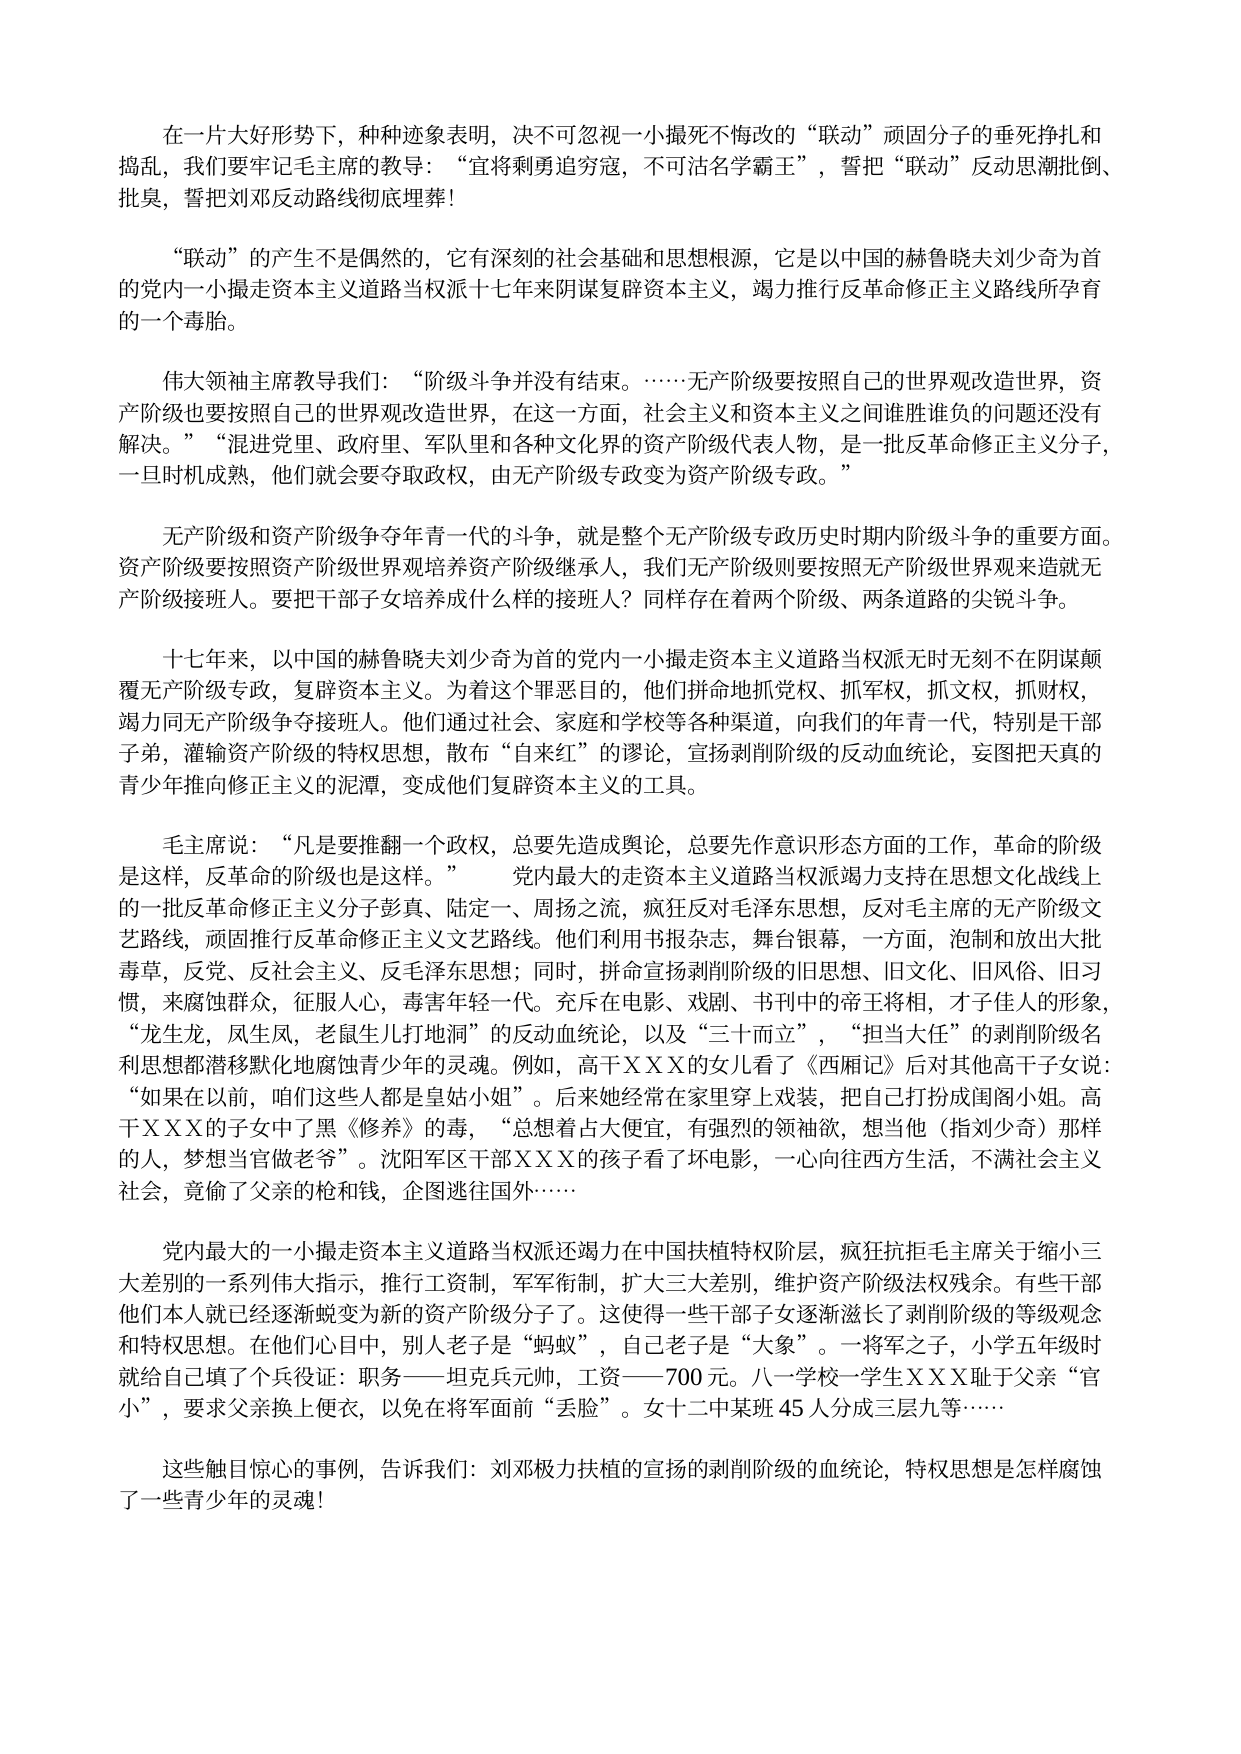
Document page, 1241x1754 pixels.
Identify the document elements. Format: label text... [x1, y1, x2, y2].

text 党内最大的一小撮走资本主义道路当权派还竭力在中国扶植特权阶层，疯狂抗拒毛主席关于缩小三大差别的一系列伟大指示，推行工资制，军军衔制，扩大三大差别，维护资产阶级法权残余。有些干部他们本人就已经逐渐蜕变为新的资产阶级分子了。这使得一些干部子女逐渐滋长了剥削阶级的等级观念和特权思想。在他们心目中，别人老子是“蚂蚁”，自己老子是“大象”。一将军之子，小学五年级时就给自己填了个兵役证：职务——坦克兵元帅，工资——700元。八一学校一学生ＸＸＸ耻于父亲“官小”，要求父亲换上便衣，以免在将军面前“丢脸”。女十二中某班45人分成三层九等…… [118, 1234, 1122, 1423]
text 十七年来，以中国的赫鲁晓夫刘少奇为首的党内一小撮走资本主义道路当权派无时无刻不在阴谋颠覆无产阶级专政，复辟资本主义。为着这个罪恶目的，他们拼命地抓党权、抓军权，抓文权，抓财权，竭力同无产阶级争夺接班人。他们通过社会、家庭和学校等各种渠道，向我们的年青一代，特别是干部子弟，灌输资产阶级的特权思想，散布“自来红”的谬论，宣扬剥削阶级的反动血统论，妄图把天真的青少年推向修正主义的泥潭，变成他们复辟资本主义的工具。 [118, 642, 1122, 799]
text “联动”的产生不是偶然的，它有深刻的社会基础和思想根源，它是以中国的赫鲁晓夫刘少奇为首的党内一小撮走资本主义道路当权派十七年来阴谋复辟资本主义，竭力推行反革命修正主义路线所孕育的一个毒胎。 [118, 241, 1122, 336]
text 毛主席说：“凡是要推翻一个政权，总要先造成舆论，总要先作意识形态方面的工作，革命的阶级是这样，反革命的阶级也是这样。” 党内最大的走资本主义道路当权派竭力支持在思想文化战线上的一批反革命修正主义分子彭真、陆定一、周扬之流，疯狂反对毛泽东思想，反对毛主席的无产阶级文艺路线，顽固推行反革命修正主义文艺路线。他们利用书报杂志，舞台银幕，一方面，泡制和放出大批毒草，反党、反社会主义、反毛泽东思想；同时，拼命宣扬剥削阶级的旧思想、旧文化、旧风俗、旧习惯，来腐蚀群众，征服人心，毒害年轻一代。充斥在电影、戏剧、书刊中的帝王将相，才子佳人的形象，“龙生龙，凤生凤，老鼠生儿打地洞”的反动血统论，以及“三十而立”，“担当大任”的剥削阶级名利思想都潜移默化地腐蚀青少年的灵魂。例如，高干ＸＸＸ的女儿看了《西厢记》后对其他高干子女说：“如果在以前，咱们这些人都是皇姑小姐”。后来她经常在家里穿上戏装，把自己打扮成闺阁小姐。高干ＸＸＸ的子女中了黑《修养》的毒，“总想着占大便宜，有强烈的领袖欲，想当他（指刘少奇）那样的人，梦想当官做老爷”。沈阳军区干部ＸＸＸ的孩子看了坏电影，一心向往西方生活，不满社会主义社会，竟偷了父亲的枪和钱，企图逃往国外…… [118, 828, 1122, 1206]
text 无产阶级和资产阶级争夺年青一代的斗争，就是整个无产阶级专政历史时期内阶级斗争的重要方面。资产阶级要按照资产阶级世界观培养资产阶级继承人，我们无产阶级则要按照无产阶级世界观来造就无产阶级接班人。要把干部子女培养成什么样的接班人？同样存在着两个阶级、两条道路的尖锐斗争。 [118, 519, 1122, 613]
text 在一片大好形势下，种种迹象表明，决不可忽视一小撮死不悔改的“联动”顽固分子的垂死挣扎和捣乱，我们要牢记毛主席的教导：“宜将剩勇追穷寇，不可沽名学霸王”，誓把“联动”反动思潮批倒、批臭，誓把刘邓反动路线彻底埋葬！ [118, 118, 1122, 212]
text 这些触目惊心的事例，告诉我们：刘邓极力扶植的宣扬的剥削阶级的血统论，特权思想是怎样腐蚀了一些青少年的灵魂！ [118, 1452, 1122, 1515]
text 伟大领袖主席教导我们：“阶级斗争并没有结束。……无产阶级要按照自己的世界观改造世界，资产阶级也要按照自己的世界观改造世界，在这一方面，社会主义和资本主义之间谁胜谁负的问题还没有解决。”“混进党里、政府里、军队里和各种文化界的资产阶级代表人物，是一批反革命修正主义分子，一旦时机成熟，他们就会要夺取政权，由无产阶级专政变为资产阶级专政。” [118, 364, 1122, 490]
